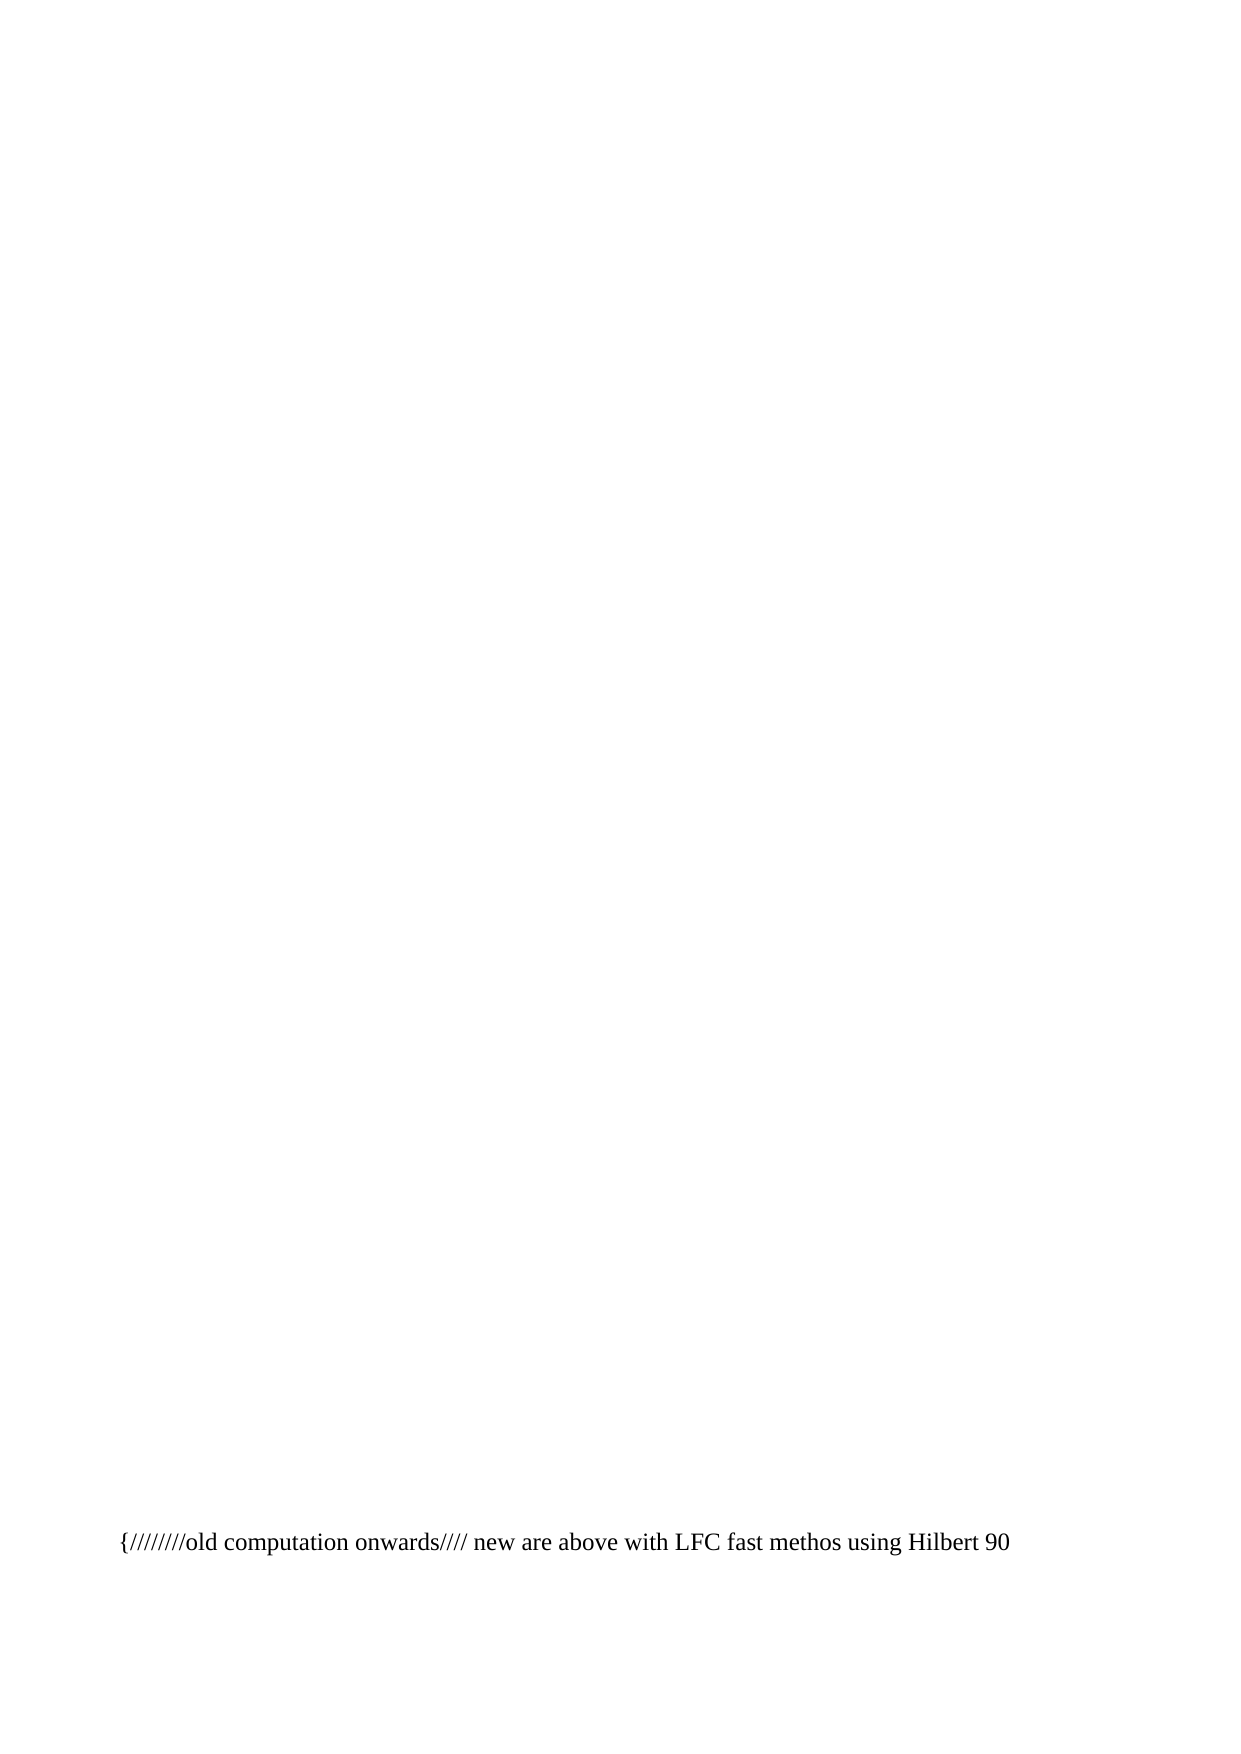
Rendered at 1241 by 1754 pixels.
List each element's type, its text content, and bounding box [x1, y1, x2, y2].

text {////////old computation onwards//// new are above with LFC fast methos using Hilbert 90 [118, 1527, 1122, 1556]
